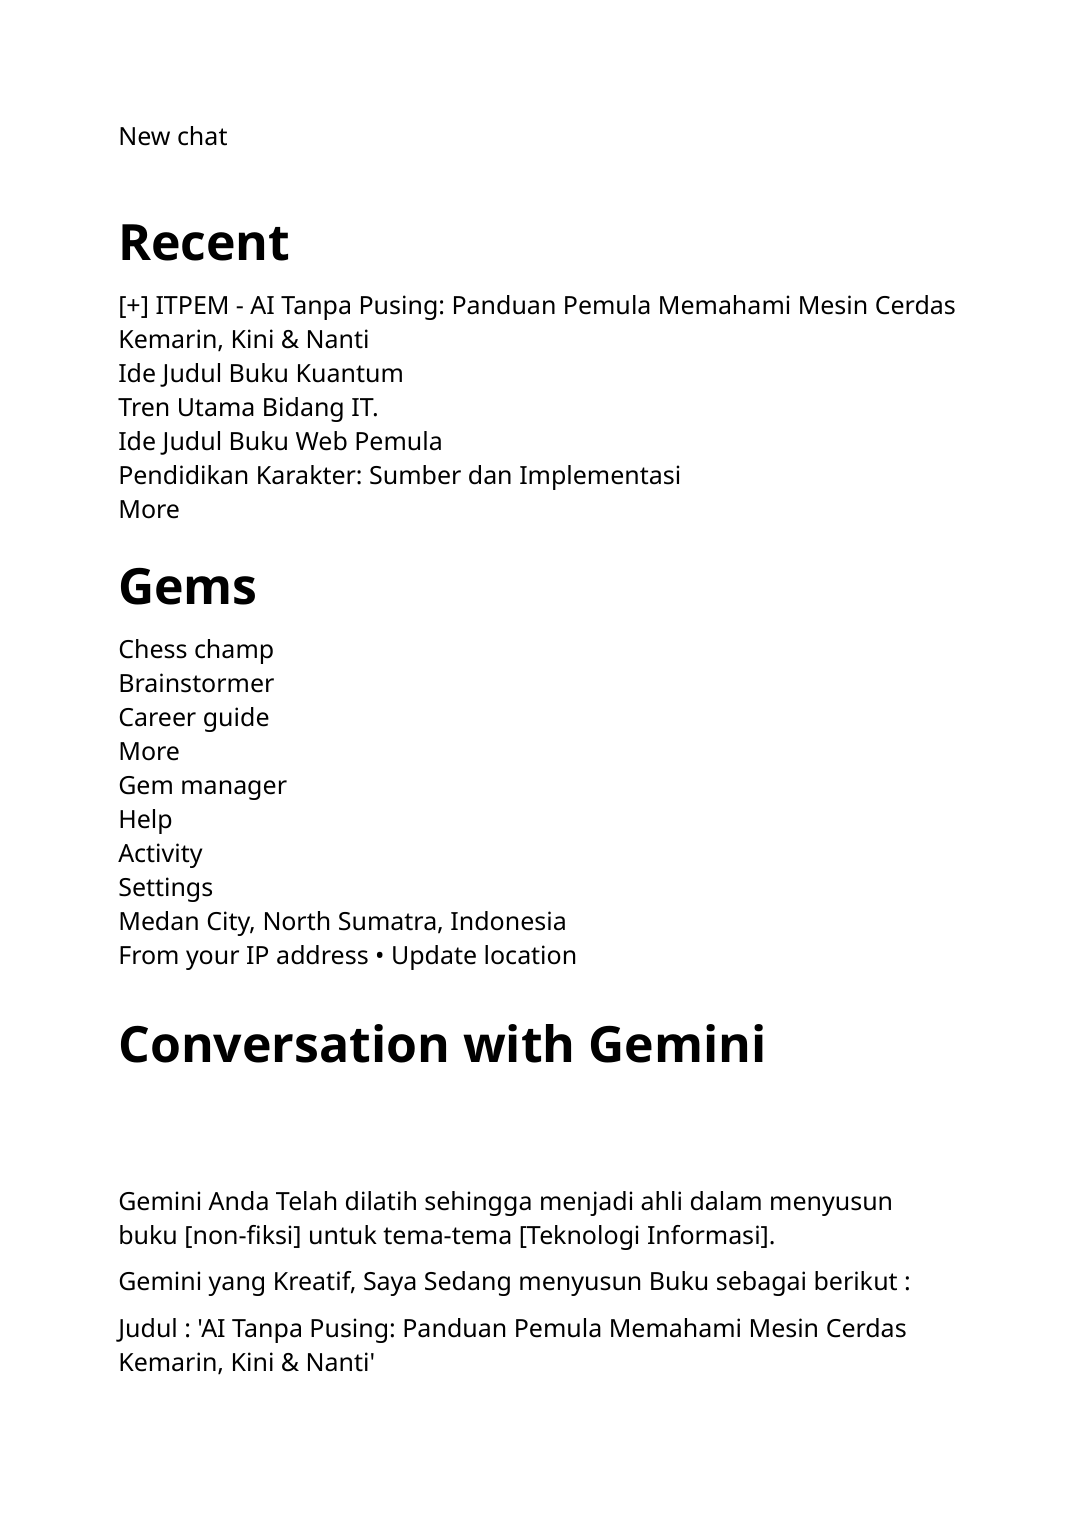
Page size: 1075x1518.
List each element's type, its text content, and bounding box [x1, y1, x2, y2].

text Career guide [118, 699, 957, 733]
subtitle Gems [118, 551, 957, 619]
text Settings [118, 870, 957, 904]
text Chess champ [118, 631, 957, 665]
text Judul : 'AI Tanpa Pusing: Panduan Pemula Memahami Mesin Cerdas Kemarin, Kini & Nanti' [118, 1310, 957, 1378]
text More [118, 733, 957, 768]
text Help [118, 802, 957, 836]
text Gemini Anda Telah dilatih sehingga menjadi ahli dalam menyusun buku [non-fiksi] untuk tema-tema [Teknologi Informasi]. [118, 1183, 957, 1251]
text Brainstormer [118, 665, 957, 699]
text More [118, 492, 957, 526]
text Gem manager [118, 768, 957, 802]
text Tren Utama Bidang IT. [118, 389, 957, 423]
subtitle Recent [118, 207, 957, 275]
text [+] ITPEM - AI Tanpa Pusing: Panduan Pemula Memahami Mesin Cerdas Kemarin, Kini & Nanti [118, 287, 957, 355]
text Ide Judul Buku Kuantum [118, 355, 957, 389]
text Activity [118, 836, 957, 870]
text Gemini yang Kreatif, Saya Sedang menyusun Buku sebagai berikut : [118, 1264, 957, 1298]
subtitle Conversation with Gemini [118, 1009, 957, 1078]
text New chat [118, 118, 957, 152]
text Medan City, North Sumatra, Indonesia From your IP address • Update location [118, 904, 957, 972]
text Ide Judul Buku Web Pemula [118, 423, 957, 458]
text Pendidikan Karakter: Sumber dan Implementasi [118, 458, 957, 492]
